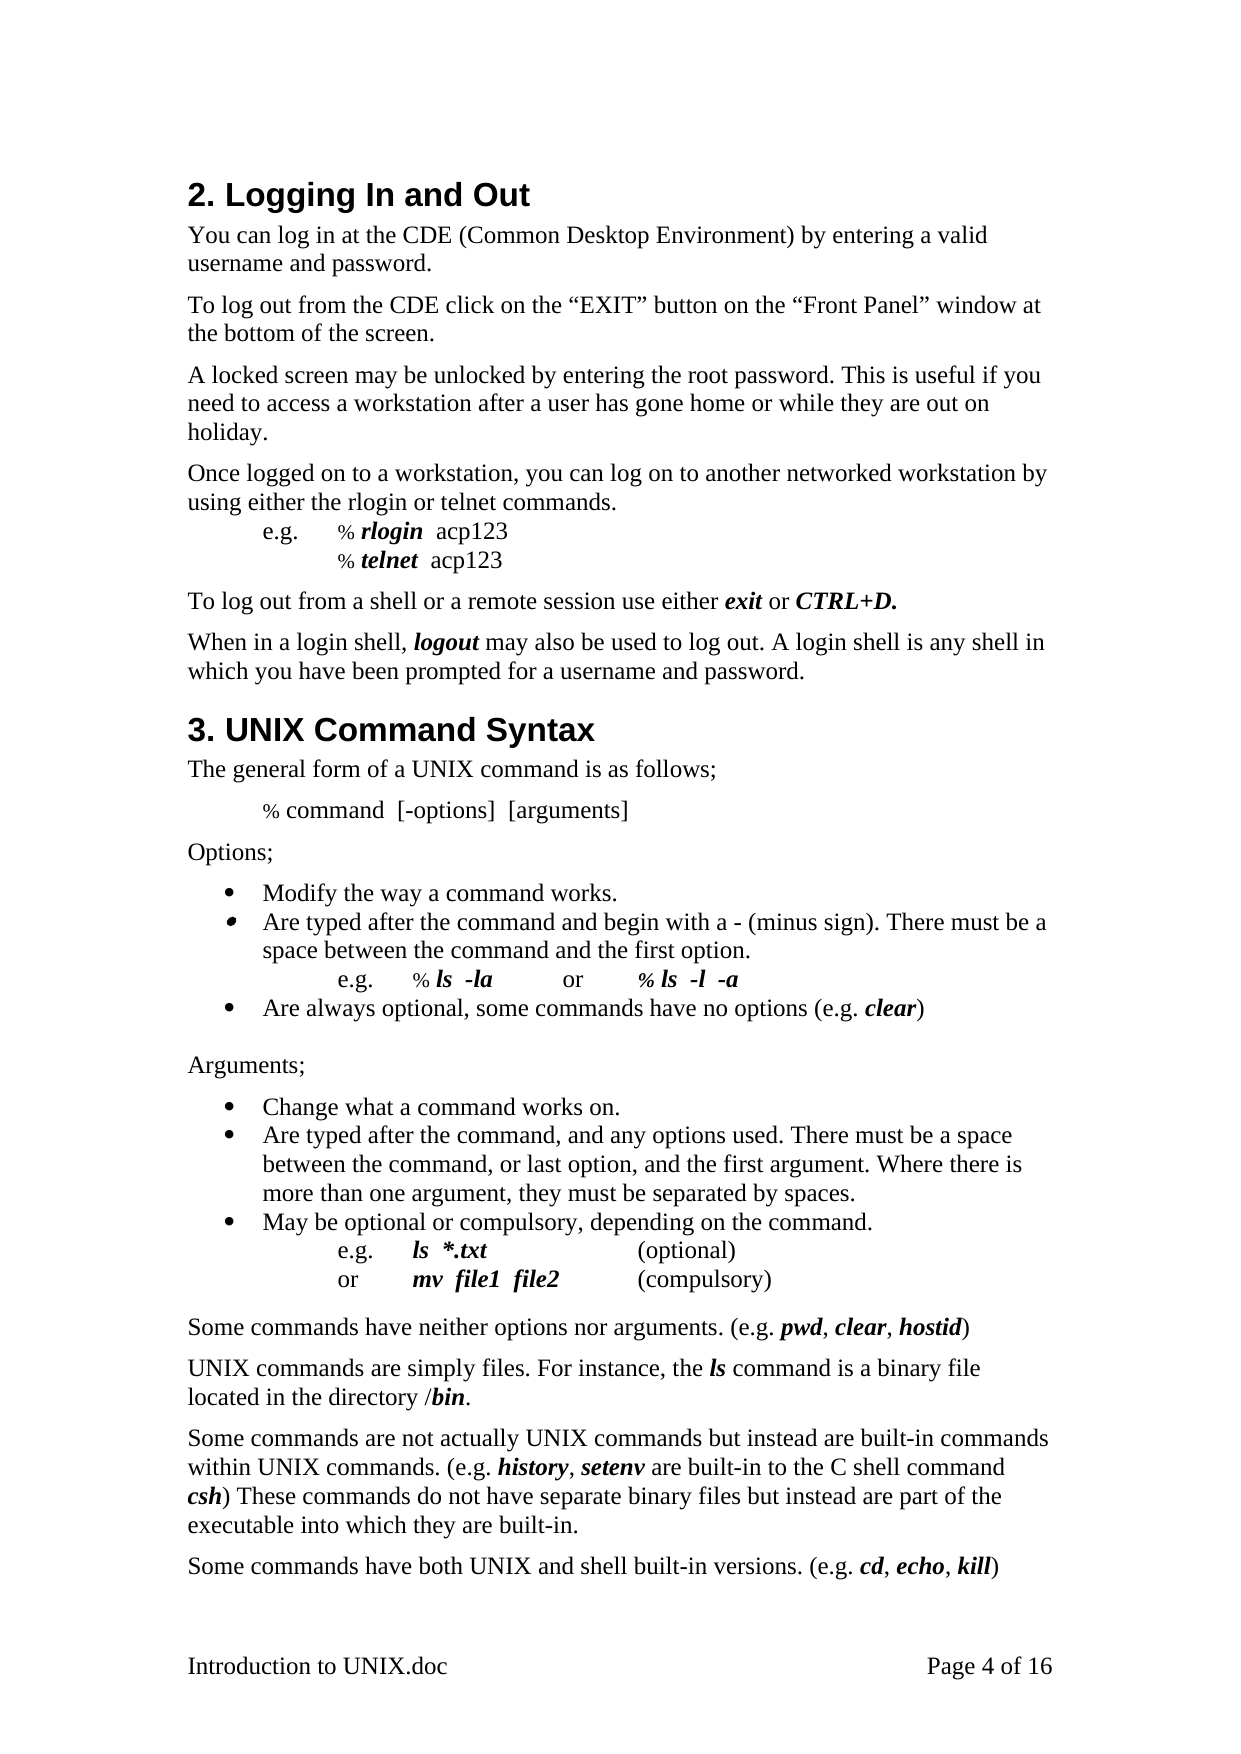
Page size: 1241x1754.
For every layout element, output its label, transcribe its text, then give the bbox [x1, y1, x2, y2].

subtitle Logging In and Out [187, 175, 1053, 213]
list Are typed after the command and begin with a - (minus sign). There must be a space between the command and the first option. e.g. % ls -la or % ls -l -a [225, 907, 1053, 993]
text Some commands have neither options nor arguments. (e.g. pwd, clear, hostid) [187, 1312, 1053, 1341]
list Change what a command works on. [225, 1092, 1053, 1121]
list Modify the way a command works. [225, 878, 1053, 907]
subtitle UNIX Command Syntax [187, 710, 1053, 748]
text When in a login shell, logout may also be used to log out. A login shell is any shell in which you have been prompted for a username and password. [187, 627, 1053, 685]
text Some commands have both UNIX and shell built-in versions. (e.g. cd, echo, kill) [187, 1551, 1053, 1580]
list Are always optional, some commands have no options (e.g. clear) [225, 993, 1053, 1022]
list May be optional or compulsory, depending on the command. e.g. ls *.txt (optional) or mv file1 file2 (compulsory) [225, 1207, 1053, 1293]
text Arguments; [187, 1051, 1053, 1079]
text UNIX commands are simply files. For instance, the ls command is a binary file located in the directory /bin. [187, 1353, 1053, 1411]
text To log out from the CDE click on the “EXIT” button on the “Front Panel” window at the bottom of the screen. [187, 290, 1053, 347]
text You can log in at the CDE (Common Desktop Environment) by entering a valid username and password. [187, 220, 1053, 277]
text Some commands are not actually UNIX commands but instead are built-in commands within UNIX commands. (e.g. history, setenv are built-in to the C shell command csh) These commands do not have separate binary files but instead are part of the executable into which they are built-in. [187, 1423, 1053, 1538]
text Once logged on to a workstation, you can log on to another networked workstation by using either the rlogin or telnet commands. e.g. % rlogin acp123 % telnet acp123 [187, 458, 1053, 573]
list Are typed after the command, and any options used. There must be a space between the command, or last option, and the first argument. Where there is more than one argument, they must be separated by spaces. [225, 1121, 1053, 1207]
text The general form of a UNIX command is as follows; [187, 754, 1053, 783]
text A locked screen may be unlocked by entering the root password. This is useful if you need to access a workstation after a user has gone home or while they are out on holiday. [187, 360, 1053, 446]
text % command [-options] [arguments] [187, 796, 1053, 824]
text Options; [187, 837, 1053, 866]
text To log out from a shell or a remote session use either exit or CTRL+D. [187, 586, 1053, 615]
